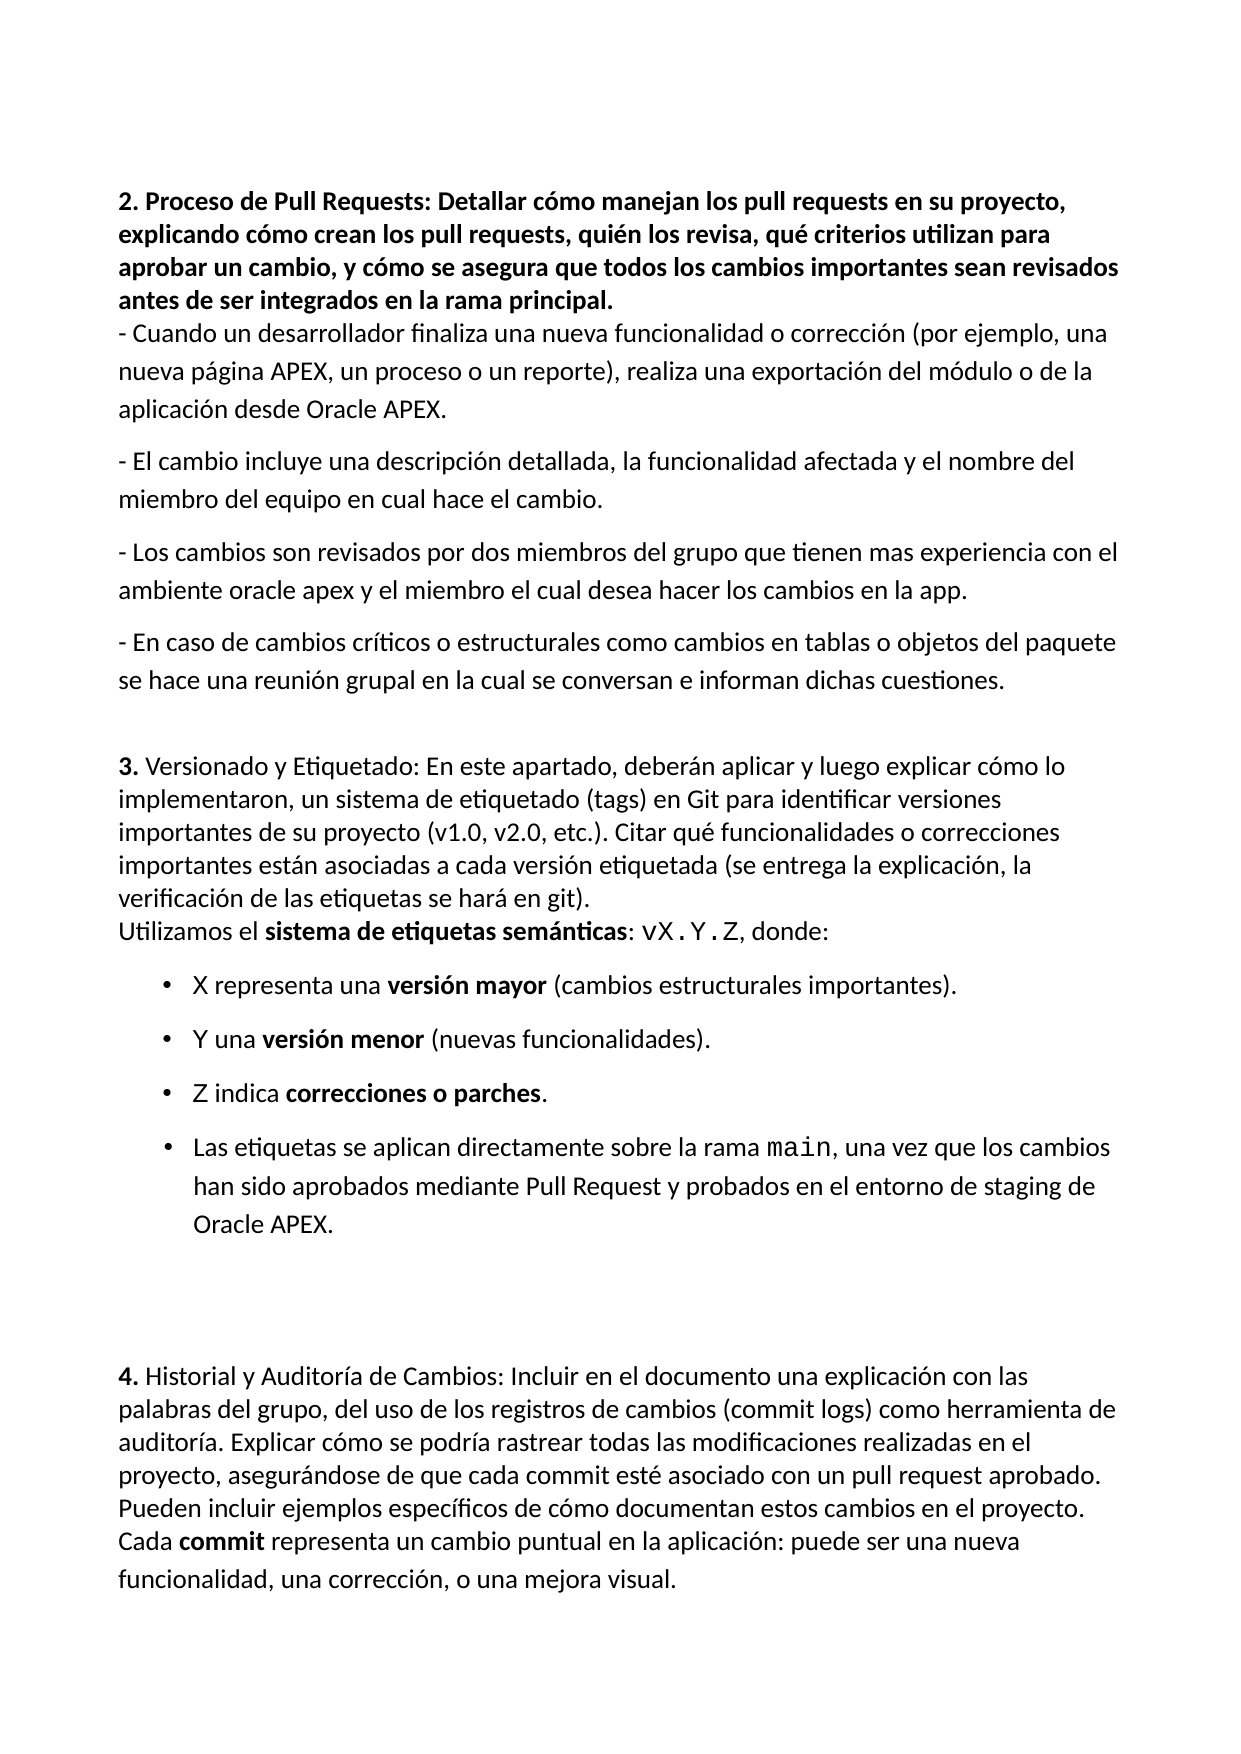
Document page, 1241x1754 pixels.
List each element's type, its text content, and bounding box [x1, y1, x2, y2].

text 2. Proceso de Pull Requests: Detallar cómo manejan los pull requests en su proyecto, explicando cómo crean los pull requests, quién los revisa, qué criterios utilizan para aprobar un cambio, y cómo se asegura que todos los cambios importantes sean revisados antes de ser integrados en la rama principal. [118, 184, 1122, 316]
text - En caso de cambios críticos o estructurales como cambios en tablas o objetos del paquete se hace una reunión grupal en la cual se conversan e informan dichas cuestiones. [118, 625, 1122, 696]
text - El cambio incluye una descripción detallada, la funcionalidad afectada y el nombre del miembro del equipo en cual hace el cambio. [118, 444, 1122, 516]
text Cada commit representa un cambio puntual en la aplicación: puede ser una nueva funcionalidad, una corrección, o una mejora visual. [118, 1524, 1122, 1595]
text Utilizamos el sistema de etiquetas semánticas: vX.Y.Z, donde: [118, 914, 1122, 948]
text - Los cambios son revisados por dos miembros del grupo que tienen mas experiencia con el ambiente oracle apex y el miembro el cual desea hacer los cambios en la app. [118, 535, 1122, 606]
text - Cuando un desarrollador finaliza una nueva funcionalidad o corrección (por ejemplo, una nueva página APEX, un proceso o un reporte), realiza una exportación del módulo o de la aplicación desde Oracle APEX. [118, 316, 1122, 425]
list Z indica correcciones o parches. [162, 1076, 1122, 1111]
list Y una versión menor (nuevas funcionalidades). [162, 1022, 1122, 1056]
list X representa una versión mayor (cambios estructurales importantes). [162, 968, 1122, 1002]
text 4. Historial y Auditoría de Cambios: Incluir en el documento una explicación con las palabras del grupo, del uso de los registros de cambios (commit logs) como herramienta de auditoría. Explicar cómo se podría rastrear todas las modificaciones realizadas en el proyecto, asegurándose de que cada commit esté asociado con un pull request aprobado. Pueden incluir ejemplos específicos de cómo documentan estos cambios en el proyecto. [118, 1359, 1122, 1524]
text 3. Versionado y Etiquetado: En este apartado, deberán aplicar y luego explicar cómo lo implementaron, un sistema de etiquetado (tags) en Git para identificar versiones importantes de su proyecto (v1.0, v2.0, etc.). Citar qué funcionalidades o correcciones importantes están asociadas a cada versión etiquetada (se entrega la explicación, la verificación de las etiquetas se hará en git). [118, 749, 1122, 914]
list Las etiquetas se aplican directamente sobre la rama main, una vez que los cambios han sido aprobados mediante Pull Request y probados en el entorno de staging de Oracle APEX. [164, 1130, 1122, 1240]
